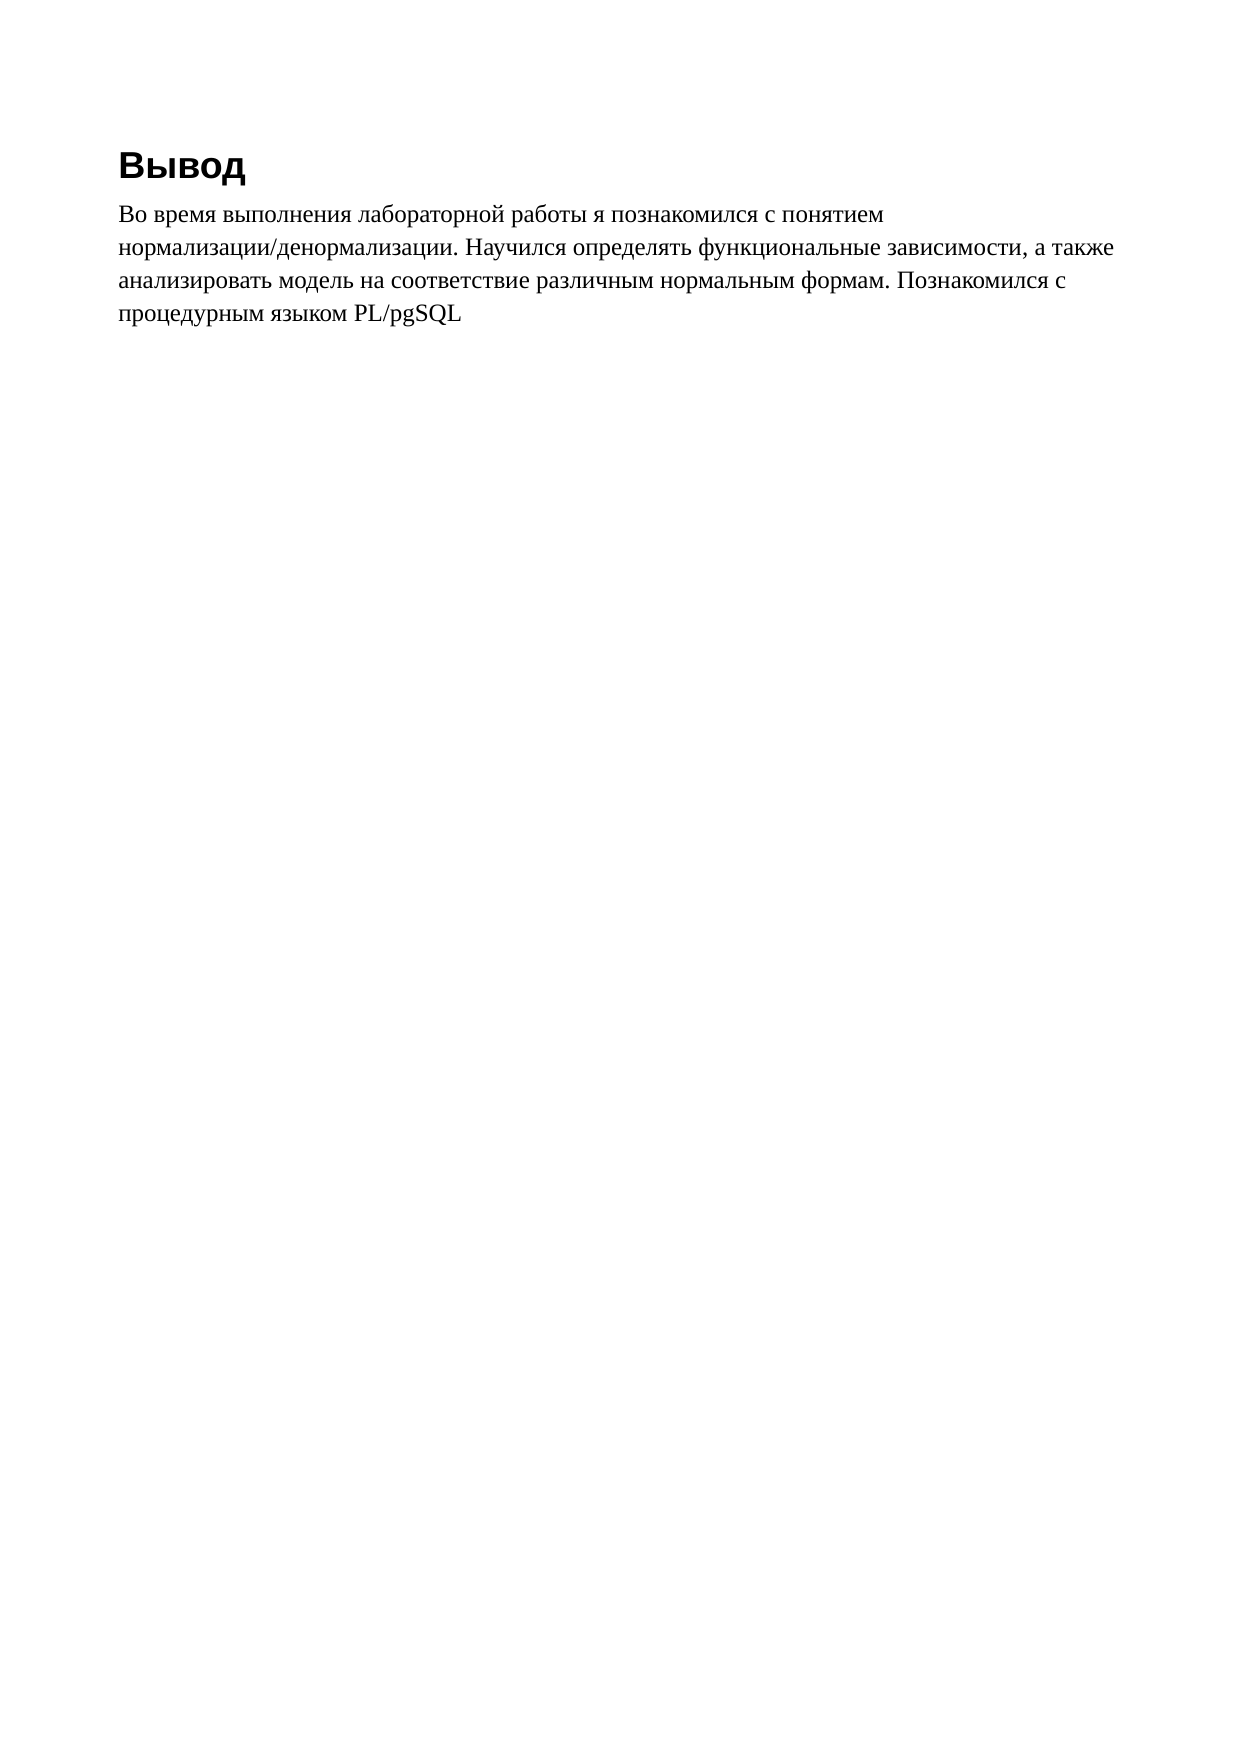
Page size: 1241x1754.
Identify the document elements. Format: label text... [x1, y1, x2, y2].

text Во время выполнения лабораторной работы я познакомился с понятием нормализации/денормализации. Научился определять функциональные зависимости, а также анализировать модель на соответствие различным нормальным формам. Познакомился с процедурным языком PL/pgSQL [118, 199, 1122, 327]
subtitle Вывод [118, 143, 1122, 186]
